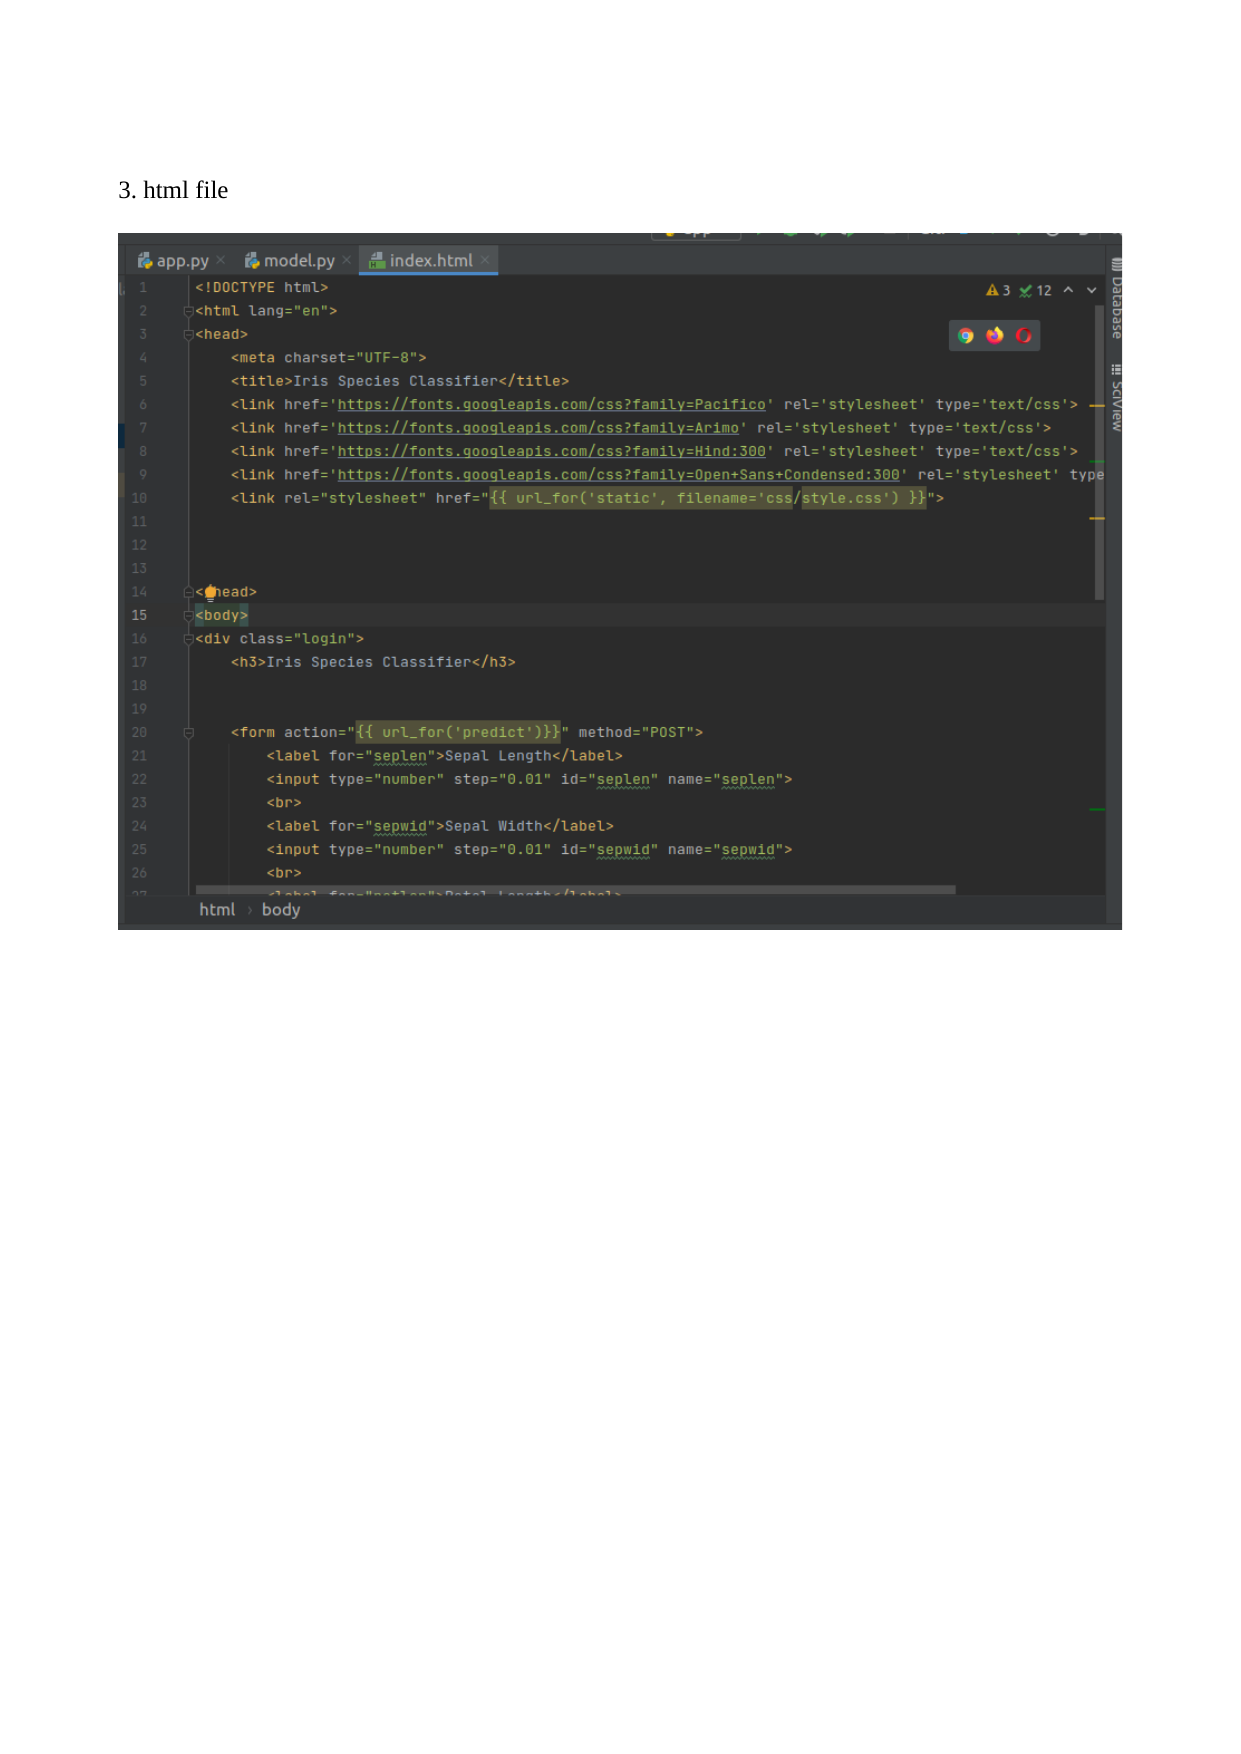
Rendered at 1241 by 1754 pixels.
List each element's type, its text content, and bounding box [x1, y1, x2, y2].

text 3. html file [118, 176, 1122, 204]
picture [118, 233, 1123, 930]
